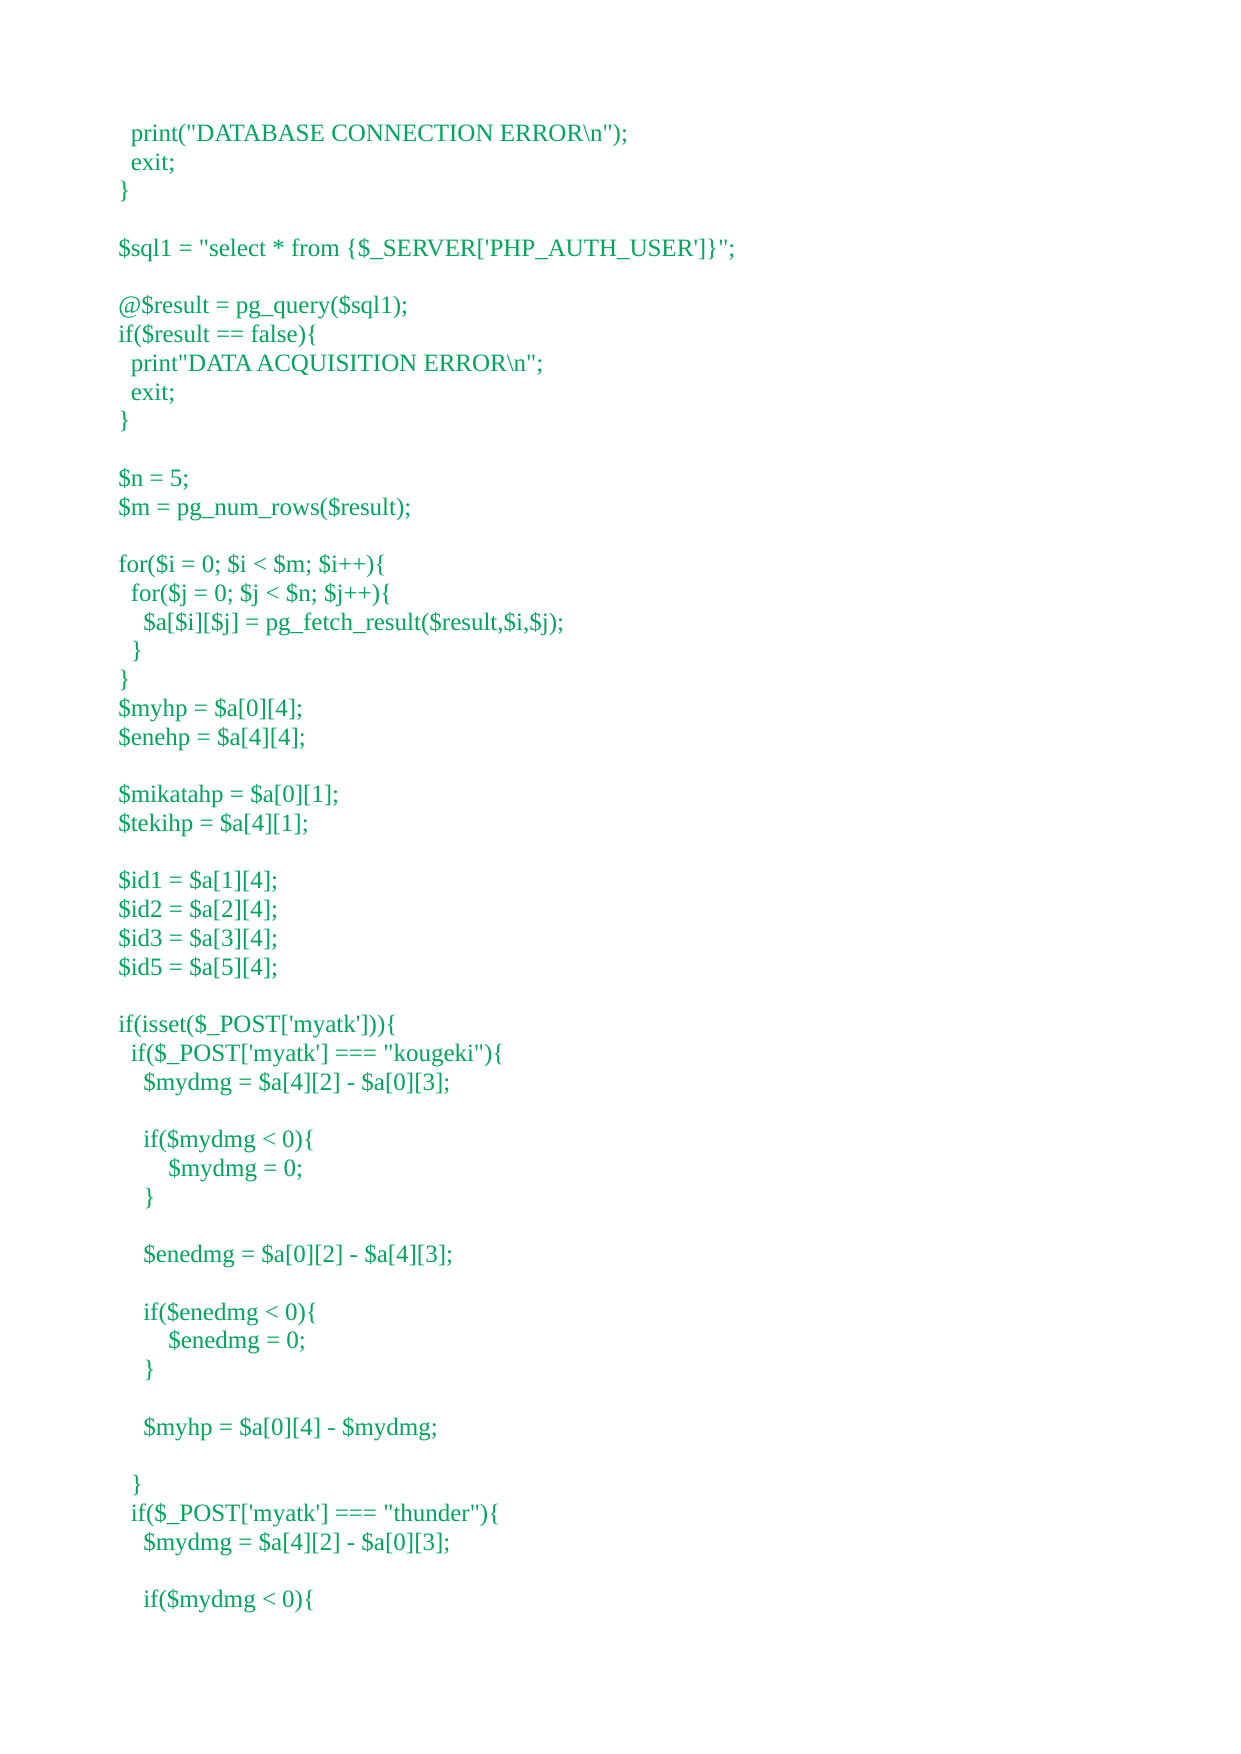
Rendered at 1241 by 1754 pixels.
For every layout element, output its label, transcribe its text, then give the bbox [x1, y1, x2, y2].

text } [118, 1182, 1122, 1211]
text $id3 = $a[3][4]; [118, 923, 1122, 952]
text } [118, 636, 1122, 664]
text if($mydmg < 0){ [118, 1584, 1122, 1613]
text for($j = 0; $j < $n; $j++){ [118, 578, 1122, 607]
text if($result == false){ [118, 319, 1122, 348]
text $mikatahp = $a[0][1]; [118, 779, 1122, 808]
text } [118, 406, 1122, 434]
text $id2 = $a[2][4]; [118, 894, 1122, 923]
text $enedmg = $a[0][2] - $a[4][3]; [118, 1239, 1122, 1268]
text if(isset($_POST['myatk'])){ [118, 1009, 1122, 1038]
text for($i = 0; $i < $m; $i++){ [118, 549, 1122, 578]
text $myhp = $a[0][4]; [118, 693, 1122, 722]
text exit; [118, 147, 1122, 176]
text $tekihp = $a[4][1]; [118, 808, 1122, 837]
text $m = pg_num_rows($result); [118, 492, 1122, 521]
text $mydmg = 0; [118, 1153, 1122, 1182]
text } [118, 176, 1122, 204]
text $mydmg = $a[4][2] - $a[0][3]; [118, 1527, 1122, 1556]
text print("DATABASE CONNECTION ERROR\n"); [118, 118, 1122, 147]
text } [118, 1469, 1122, 1498]
text $id5 = $a[5][4]; [118, 952, 1122, 981]
text if($_POST['myatk'] === "thunder"){ [118, 1498, 1122, 1527]
text $sql1 = "select * from {$_SERVER['PHP_AUTH_USER']}"; [118, 233, 1122, 262]
text } [118, 1354, 1122, 1383]
text $enedmg = 0; [118, 1326, 1122, 1354]
text if($_POST['myatk'] === "kougeki"){ [118, 1038, 1122, 1067]
text exit; [118, 377, 1122, 406]
text @$result = pg_query($sql1); [118, 291, 1122, 319]
text print"DATA ACQUISITION ERROR\n"; [118, 348, 1122, 377]
text $myhp = $a[0][4] - $mydmg; [118, 1412, 1122, 1441]
text if($mydmg < 0){ [118, 1124, 1122, 1153]
text $mydmg = $a[4][2] - $a[0][3]; [118, 1067, 1122, 1096]
text $n = 5; [118, 463, 1122, 492]
text if($enedmg < 0){ [118, 1297, 1122, 1326]
text $a[$i][$j] = pg_fetch_result($result,$i,$j); [118, 607, 1122, 636]
text } [118, 664, 1122, 693]
text $enehp = $a[4][4]; [118, 722, 1122, 751]
text $id1 = $a[1][4]; [118, 866, 1122, 894]
